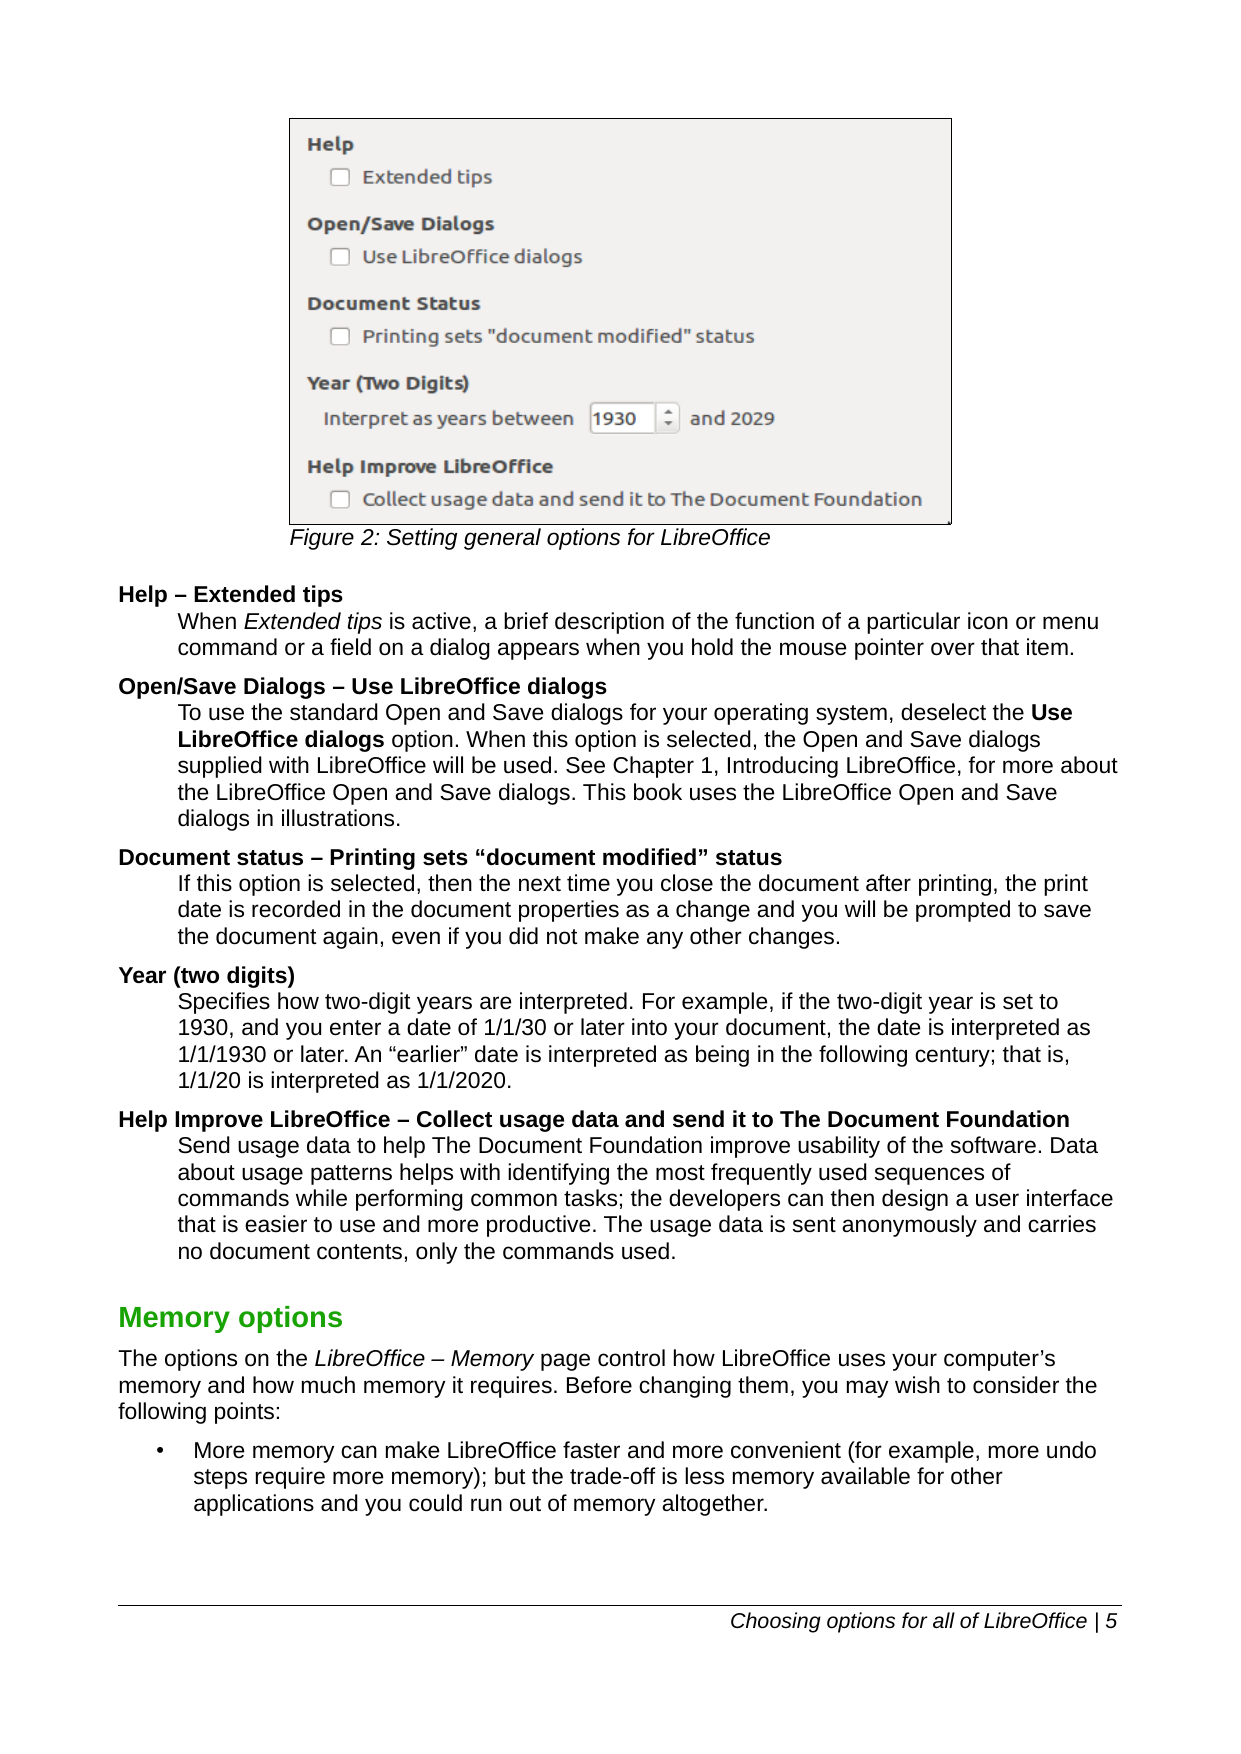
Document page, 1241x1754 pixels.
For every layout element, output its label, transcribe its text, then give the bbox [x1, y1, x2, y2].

text Year (two digits) [118, 962, 1122, 988]
subtitle Memory options [118, 1300, 1122, 1334]
text When Extended tips is active, a brief description of the function of a particular icon or menu command or a field on a dialog appears when you hold the mouse pointer over that item. [177, 608, 1122, 661]
picture [290, 119, 951, 524]
text To use the standard Open and Save dialogs for your operating system, deselect the Use LibreOffice dialogs option. When this option is selected, the Open and Save dialogs supplied with LibreOffice will be used. See Chapter 1, Introducing LibreOffice, for more about the LibreOffice Open and Save dialogs. This book uses the LibreOffice Open and Save dialogs in illustrations. [177, 699, 1122, 831]
text Help – Extended tips [118, 581, 1122, 608]
text Open/Save Dialogs – Use LibreOffice dialogs [118, 673, 1122, 699]
list More memory can make LibreOffice faster and more convenient (for example, more undo steps require more memory); but the trade-off is less memory available for other applications and you could run out of memory altogether. [156, 1437, 1122, 1516]
text The options on the LibreOffice – Memory page control how LibreOffice uses your computer’s memory and how much memory it requires. Before changing them, you may wish to consider the following points: [118, 1345, 1122, 1424]
text If this option is selected, then the next time you close the document after printing, the print date is recorded in the document properties as a change and you will be prompted to save the document again, even if you did not make any other changes. [177, 870, 1122, 949]
text Help Improve LibreOffice – Collect usage data and send it to The Document Foundation [118, 1106, 1122, 1132]
text Specifies how two-digit years are interpreted. For example, if the two-digit year is set to 1930, and you enter a date of 1/1/30 or later into your document, the date is interpreted as 1/1/1930 or later. An “earlier” date is interpreted as being in the following century; that is, 1/1/20 is interpreted as 1/1/2020. [177, 988, 1122, 1093]
text Document status – Printing sets “document modified” status [118, 844, 1122, 870]
text Figure 2: Setting general options for LibreOffice [289, 525, 951, 551]
text Send usage data to help The Document Foundation improve usability of the software. Data about usage patterns helps with identifying the most frequently used sequences of commands while performing common tasks; the developers can then design a user interface that is easier to use and more productive. The usage data is sent anonymously and carries no document contents, only the commands used. [177, 1132, 1122, 1264]
